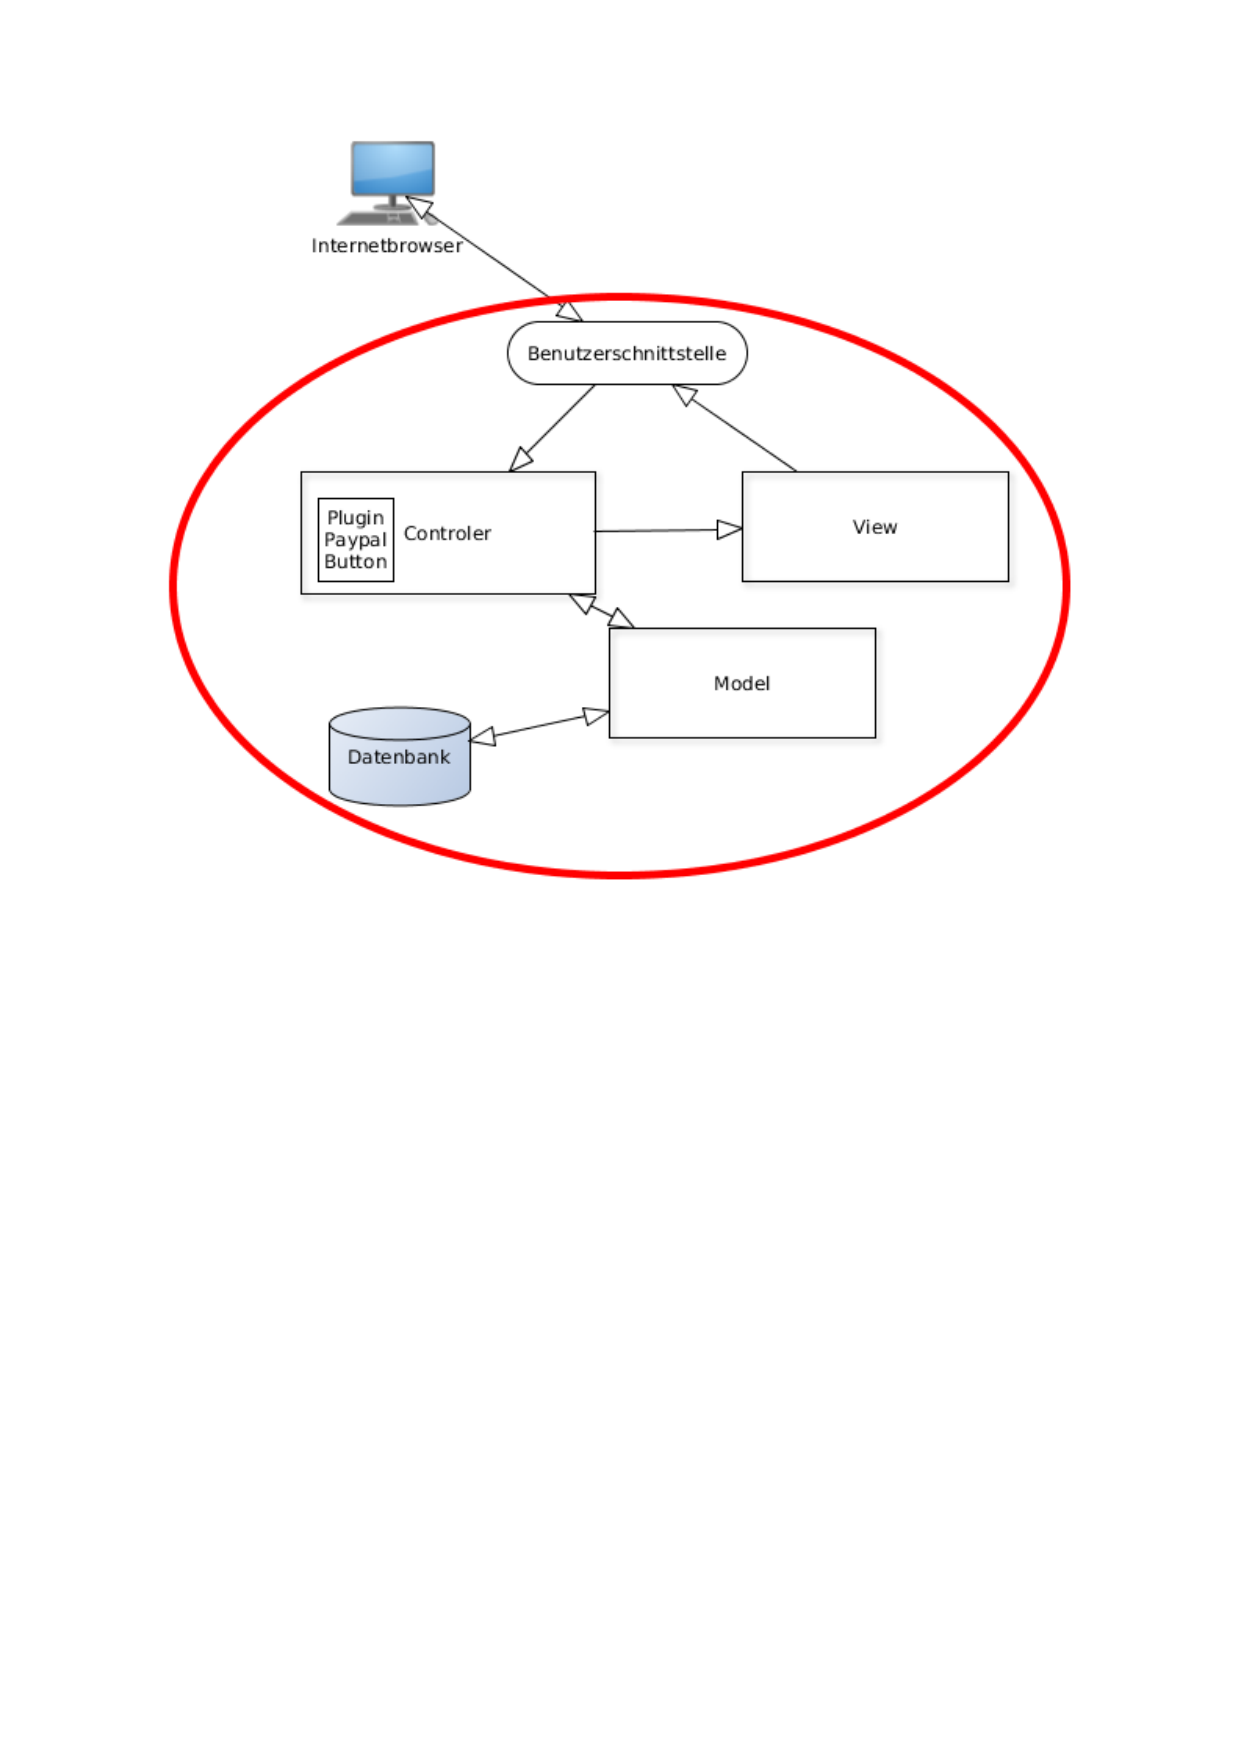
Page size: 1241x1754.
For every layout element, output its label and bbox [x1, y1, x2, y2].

picture [149, 118, 1091, 900]
